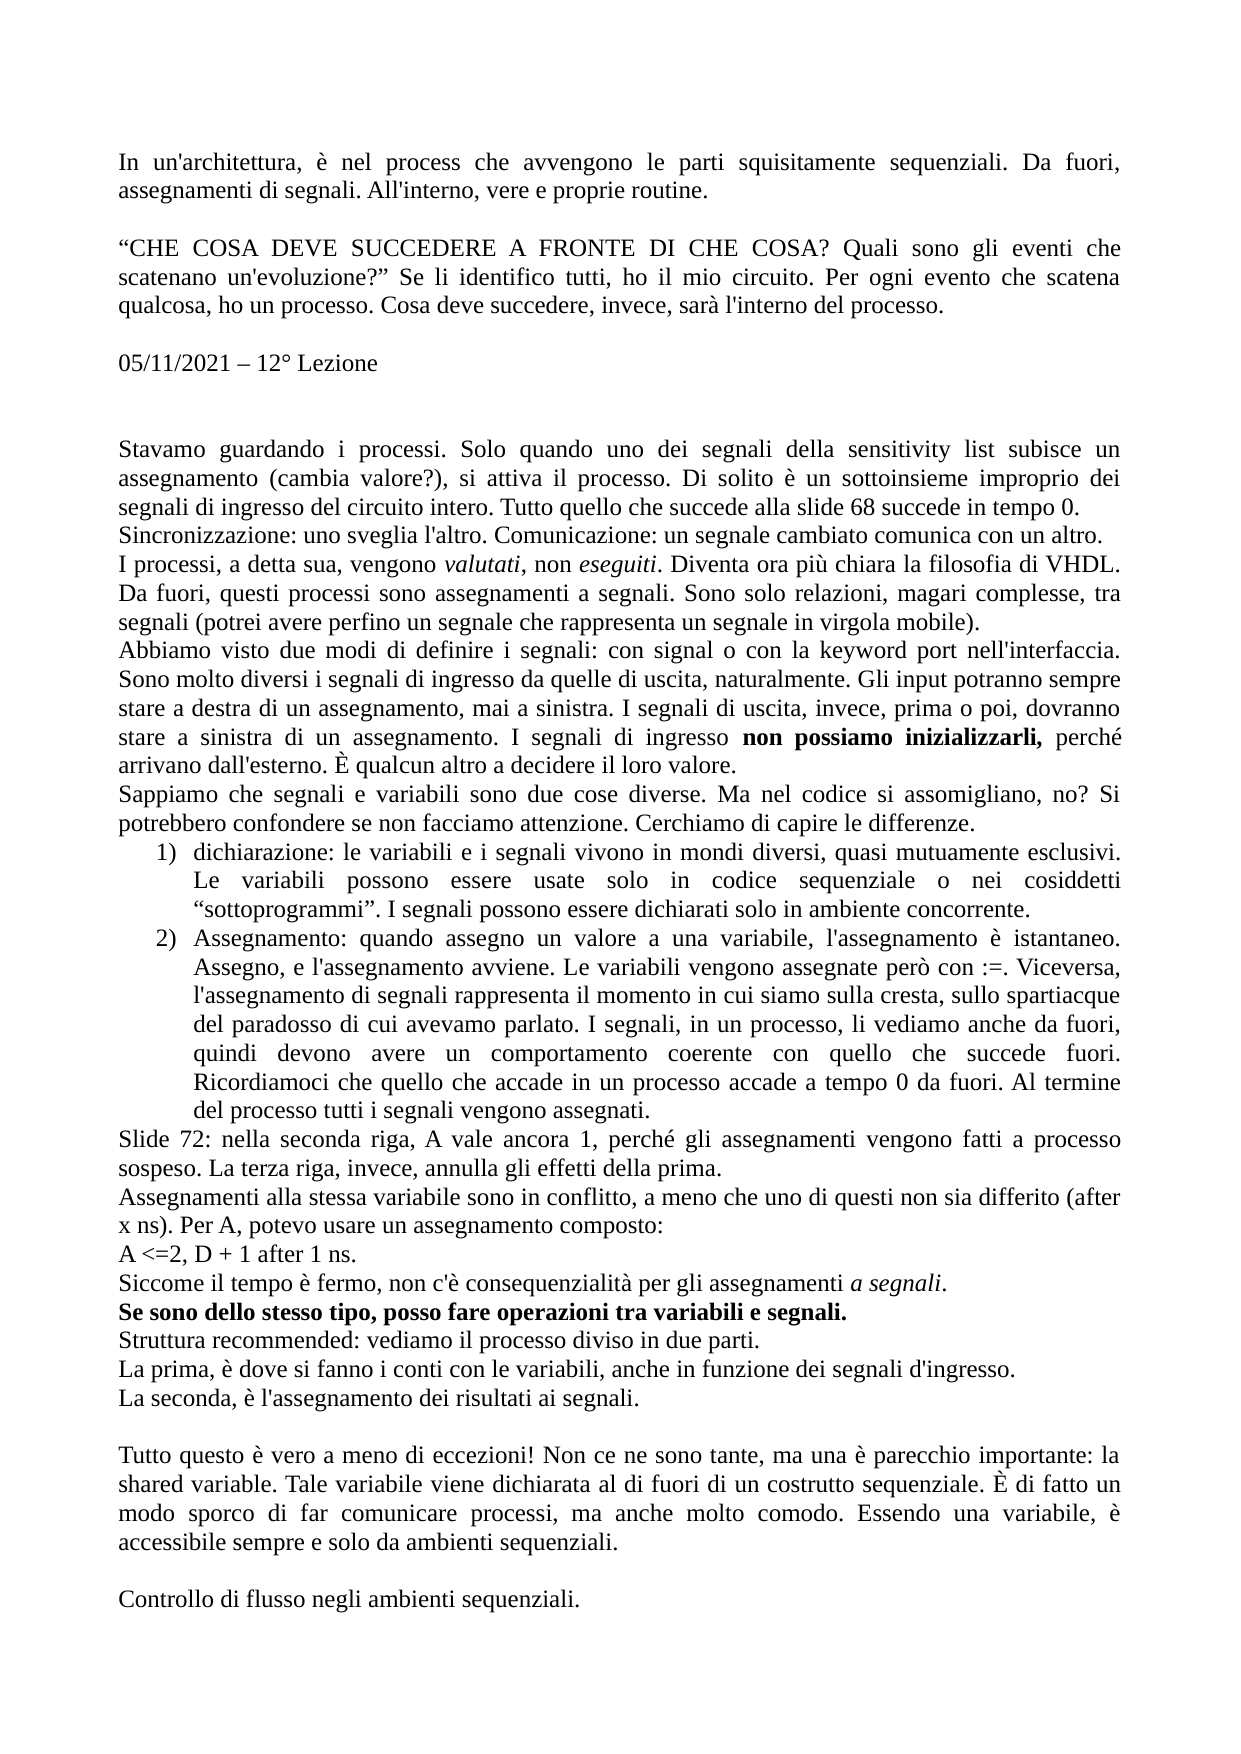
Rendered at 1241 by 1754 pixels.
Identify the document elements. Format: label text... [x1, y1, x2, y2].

list Assegnamento: quando assegno un valore a una variabile, l'assegnamento è istantaneo. Assegno, e l'assegnamento avviene. Le variabili vengono assegnate però con :=. Viceversa, l'assegnamento di segnali rappresenta il momento in cui siamo sulla cresta, sullo spartiacque del paradosso di cui avevamo parlato. I segnali, in un processo, li vediamo anche da fuori, quindi devono avere un comportamento coerente con quello che succede fuori. Ricordiamoci che quello che accade in un processo accade a tempo 0 da fuori. Al termine del processo tutti i segnali vengono assegnati. [156, 923, 1122, 1124]
text Sincronizzazione: uno sveglia l'altro. Comunicazione: un segnale cambiato comunica con un altro. [118, 521, 1122, 549]
text Assegnamenti alla stessa variabile sono in conflitto, a meno che uno di questi non sia differito (after x ns). Per A, potevo usare un assegnamento composto: [118, 1182, 1122, 1239]
text 05/11/2021 – 12° Lezione [118, 348, 1122, 377]
text La seconda, è l'assegnamento dei risultati ai segnali. [118, 1383, 1122, 1412]
text In un'architettura, è nel process che avvengono le parti squisitamente sequenziali. Da fuori, assegnamenti di segnali. All'interno, vere e proprie routine. [118, 147, 1122, 204]
text A <=2, D + 1 after 1 ns. [118, 1239, 1122, 1268]
text Abbiamo visto due modi di definire i segnali: con signal o con la keyword port nell'interfaccia. Sono molto diversi i segnali di ingresso da quelle di uscita, naturalmente. Gli input potranno sempre stare a destra di un assegnamento, mai a sinistra. I segnali di uscita, invece, prima o poi, dovranno stare a sinistra di un assegnamento. I segnali di ingresso non possiamo inizializzarli, perché arrivano dall'esterno. È qualcun altro a decidere il loro valore. [118, 636, 1122, 779]
text La prima, è dove si fanno i conti con le variabili, anche in funzione dei segnali d'ingresso. [118, 1354, 1122, 1383]
text Stavamo guardando i processi. Solo quando uno dei segnali della sensitivity list subisce un assegnamento (cambia valore?), si attiva il processo. Di solito è un sottoinsieme improprio dei segnali di ingresso del circuito intero. Tutto quello che succede alla slide 68 succede in tempo 0. [118, 434, 1122, 521]
text Se sono dello stesso tipo, posso fare operazioni tra variabili e segnali. [118, 1297, 1122, 1326]
text Slide 72: nella seconda riga, A vale ancora 1, perché gli assegnamenti vengono fatti a processo sospeso. La terza riga, invece, annulla gli effetti della prima. [118, 1124, 1122, 1182]
text Siccome il tempo è fermo, non c'è consequenzialità per gli assegnamenti a segnali. [118, 1268, 1122, 1297]
list dichiarazione: le variabili e i segnali vivono in mondi diversi, quasi mutuamente esclusivi. Le variabili possono essere usate solo in codice sequenziale o nei cosiddetti “sottoprogrammi”. I segnali possono essere dichiarati solo in ambiente concorrente. [156, 837, 1122, 923]
text “CHE COSA DEVE SUCCEDERE A FRONTE DI CHE COSA? Quali sono gli eventi che scatenano un'evoluzione?” Se li identifico tutti, ho il mio circuito. Per ogni evento che scatena qualcosa, ho un processo. Cosa deve succedere, invece, sarà l'interno del processo. [118, 233, 1122, 319]
text Sappiamo che segnali e variabili sono due cose diverse. Ma nel codice si assomigliano, no? Si potrebbero confondere se non facciamo attenzione. Cerchiamo di capire le differenze. [118, 779, 1122, 837]
text Controllo di flusso negli ambienti sequenziali. [118, 1584, 1122, 1613]
text Tutto questo è vero a meno di eccezioni! Non ce ne sono tante, ma una è parecchio importante: la shared variable. Tale variabile viene dichiarata al di fuori di un costrutto sequenziale. È di fatto un modo sporco di far comunicare processi, ma anche molto comodo. Essendo una variabile, è accessibile sempre e solo da ambienti sequenziali. [118, 1441, 1122, 1556]
text Struttura recommended: vediamo il processo diviso in due parti. [118, 1326, 1122, 1354]
text I processi, a detta sua, vengono valutati, non eseguiti. Diventa ora più chiara la filosofia di VHDL. Da fuori, questi processi sono assegnamenti a segnali. Sono solo relazioni, magari complesse, tra segnali (potrei avere perfino un segnale che rappresenta un segnale in virgola mobile). [118, 549, 1122, 636]
